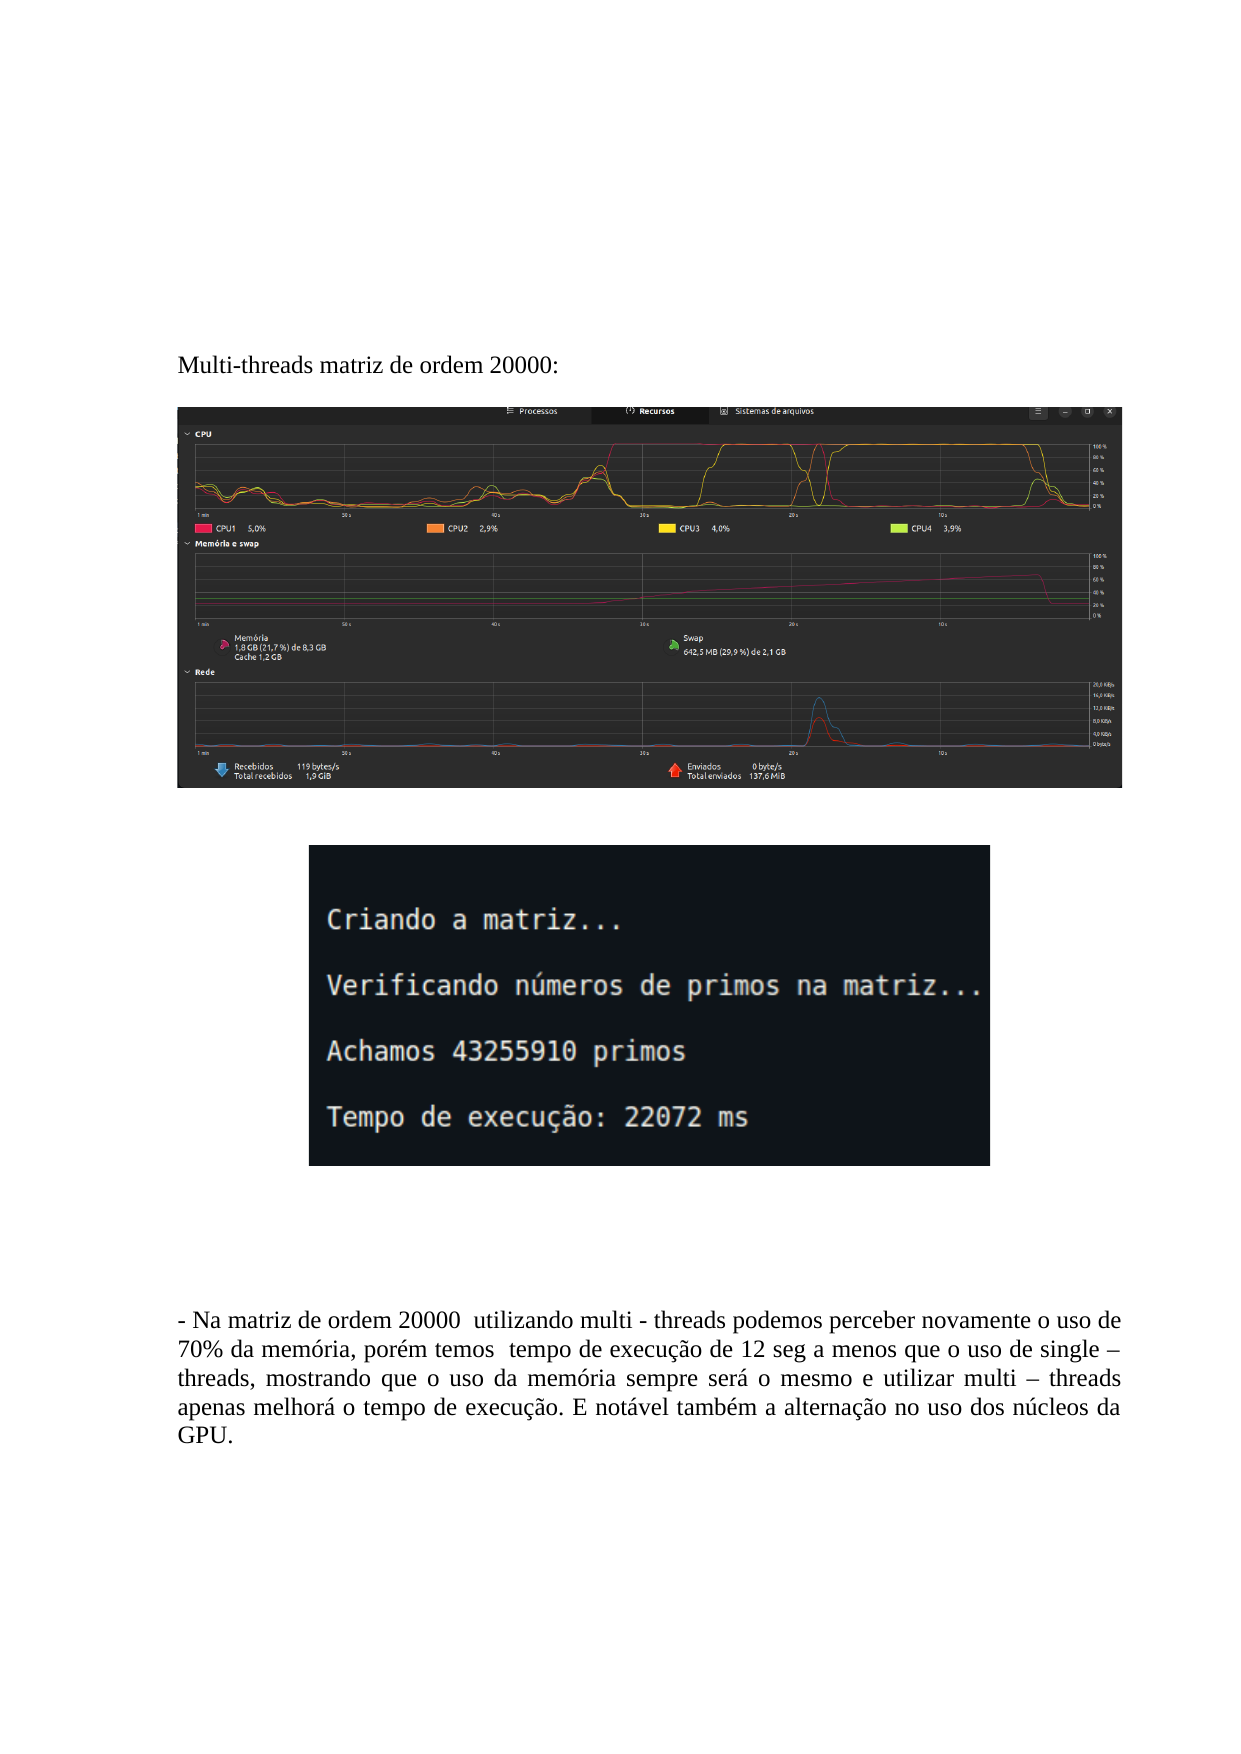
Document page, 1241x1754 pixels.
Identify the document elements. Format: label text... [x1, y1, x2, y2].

picture [308, 845, 991, 1166]
picture [177, 407, 1123, 788]
text Multi-threads matriz de ordem 20000: [177, 350, 1122, 378]
text - Na matriz de ordem 20000 utilizando multi - threads podemos perceber novamente o uso de 70% da memória, porém temos tempo de execução de 12 seg a menos que o uso de single – threads, mostrando que o uso da memória sempre será o mesmo e utilizar multi – threads apenas melhorá o tempo de execução. E notável também a alternação no uso dos núcleos da GPU. [177, 1305, 1122, 1449]
